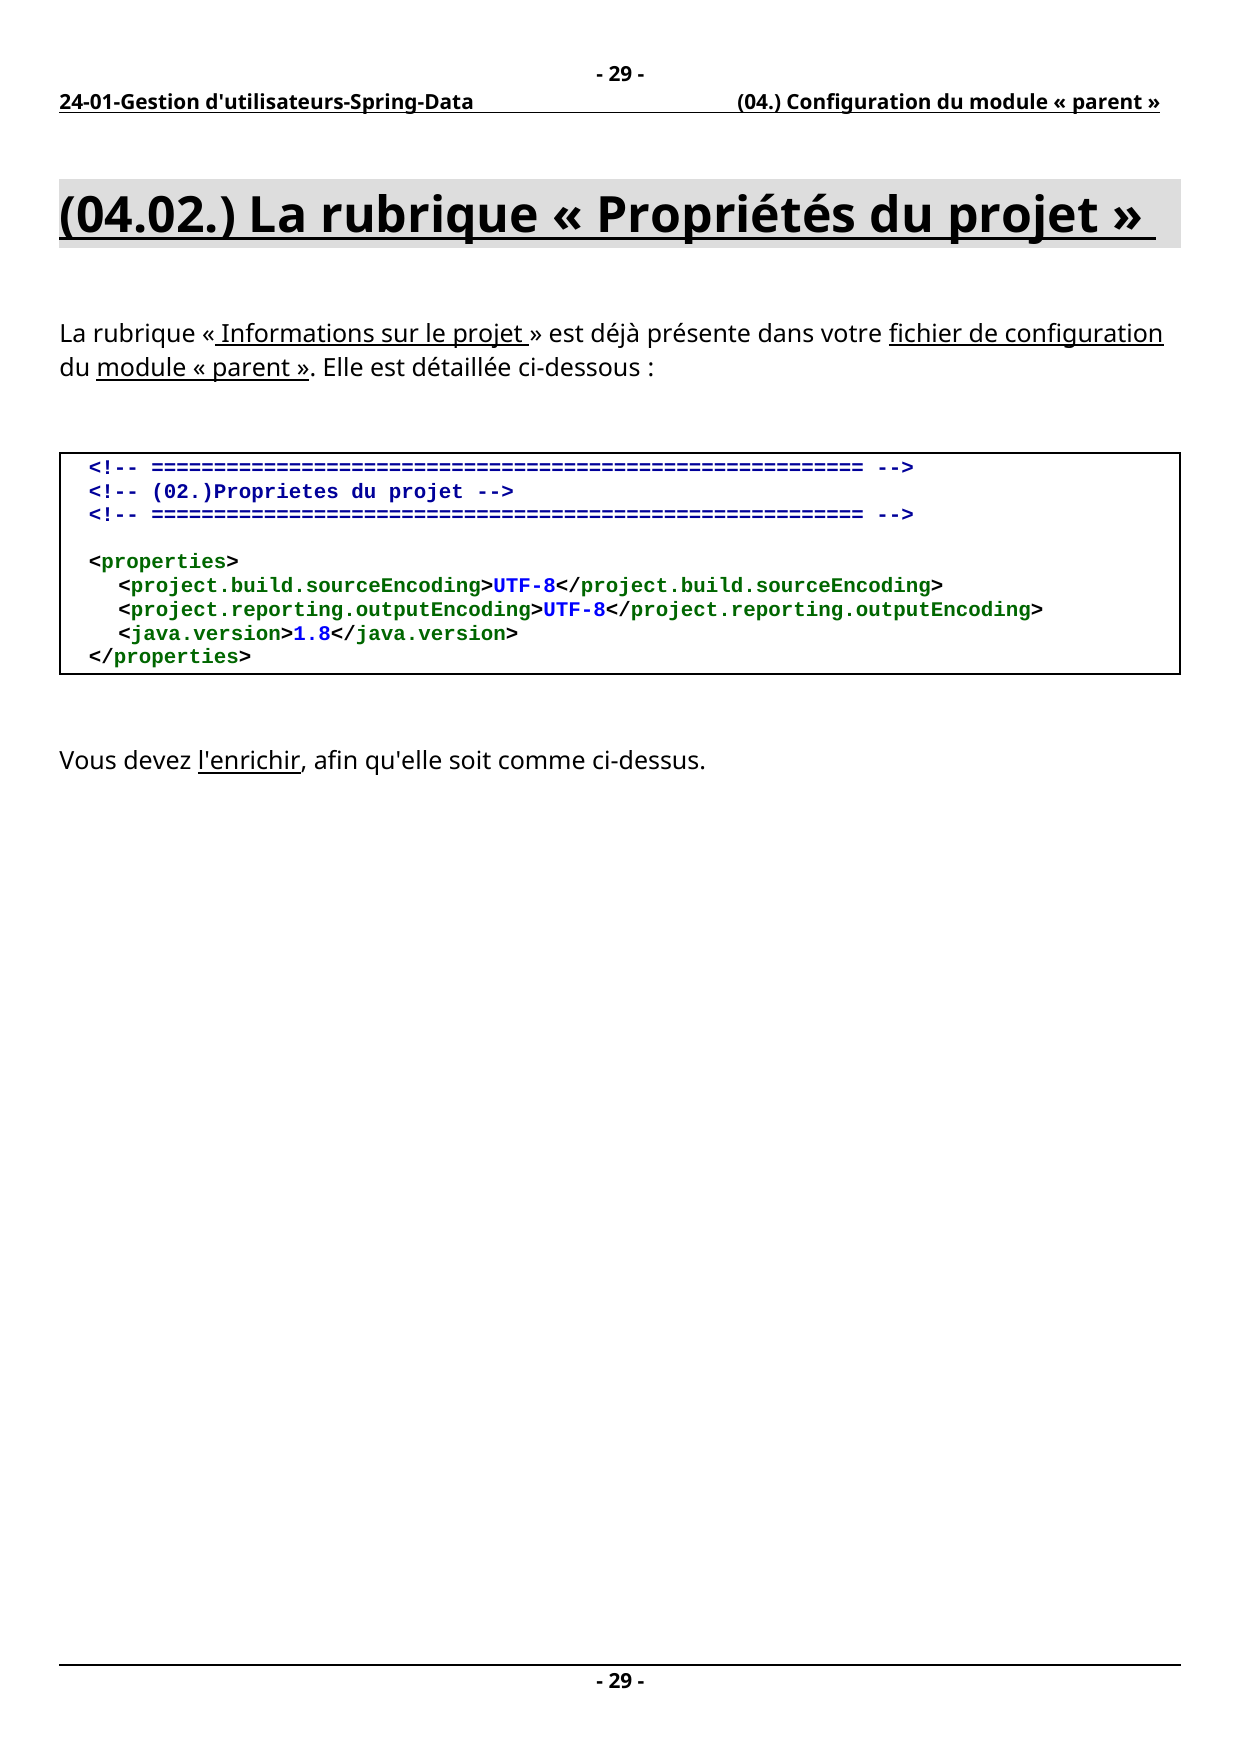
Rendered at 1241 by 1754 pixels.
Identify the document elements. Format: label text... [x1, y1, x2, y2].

text (04.02.) La rubrique « Propriétés du projet » [59, 179, 1181, 248]
text La rubrique « Informations sur le projet » est déjà présente dans votre fichier de configuration du module « parent ». Elle est détaillée ci-dessous : [59, 316, 1181, 384]
text <properties> <project.build.sourceEncoding>UTF-8</project.build.sourceEncoding> <project.reporting.outputEncoding>UTF-8</project.reporting.outputEncoding> <java.version>1.8</java.version> </properties> [61, 523, 1179, 673]
text Vous devez l'enrichir, afin qu'elle soit comme ci-dessus. [59, 743, 1181, 777]
text <!-- ========================================================= --> <!-- (02.)Proprietes du projet --> <!-- ========================================================= --> [61, 454, 1179, 523]
